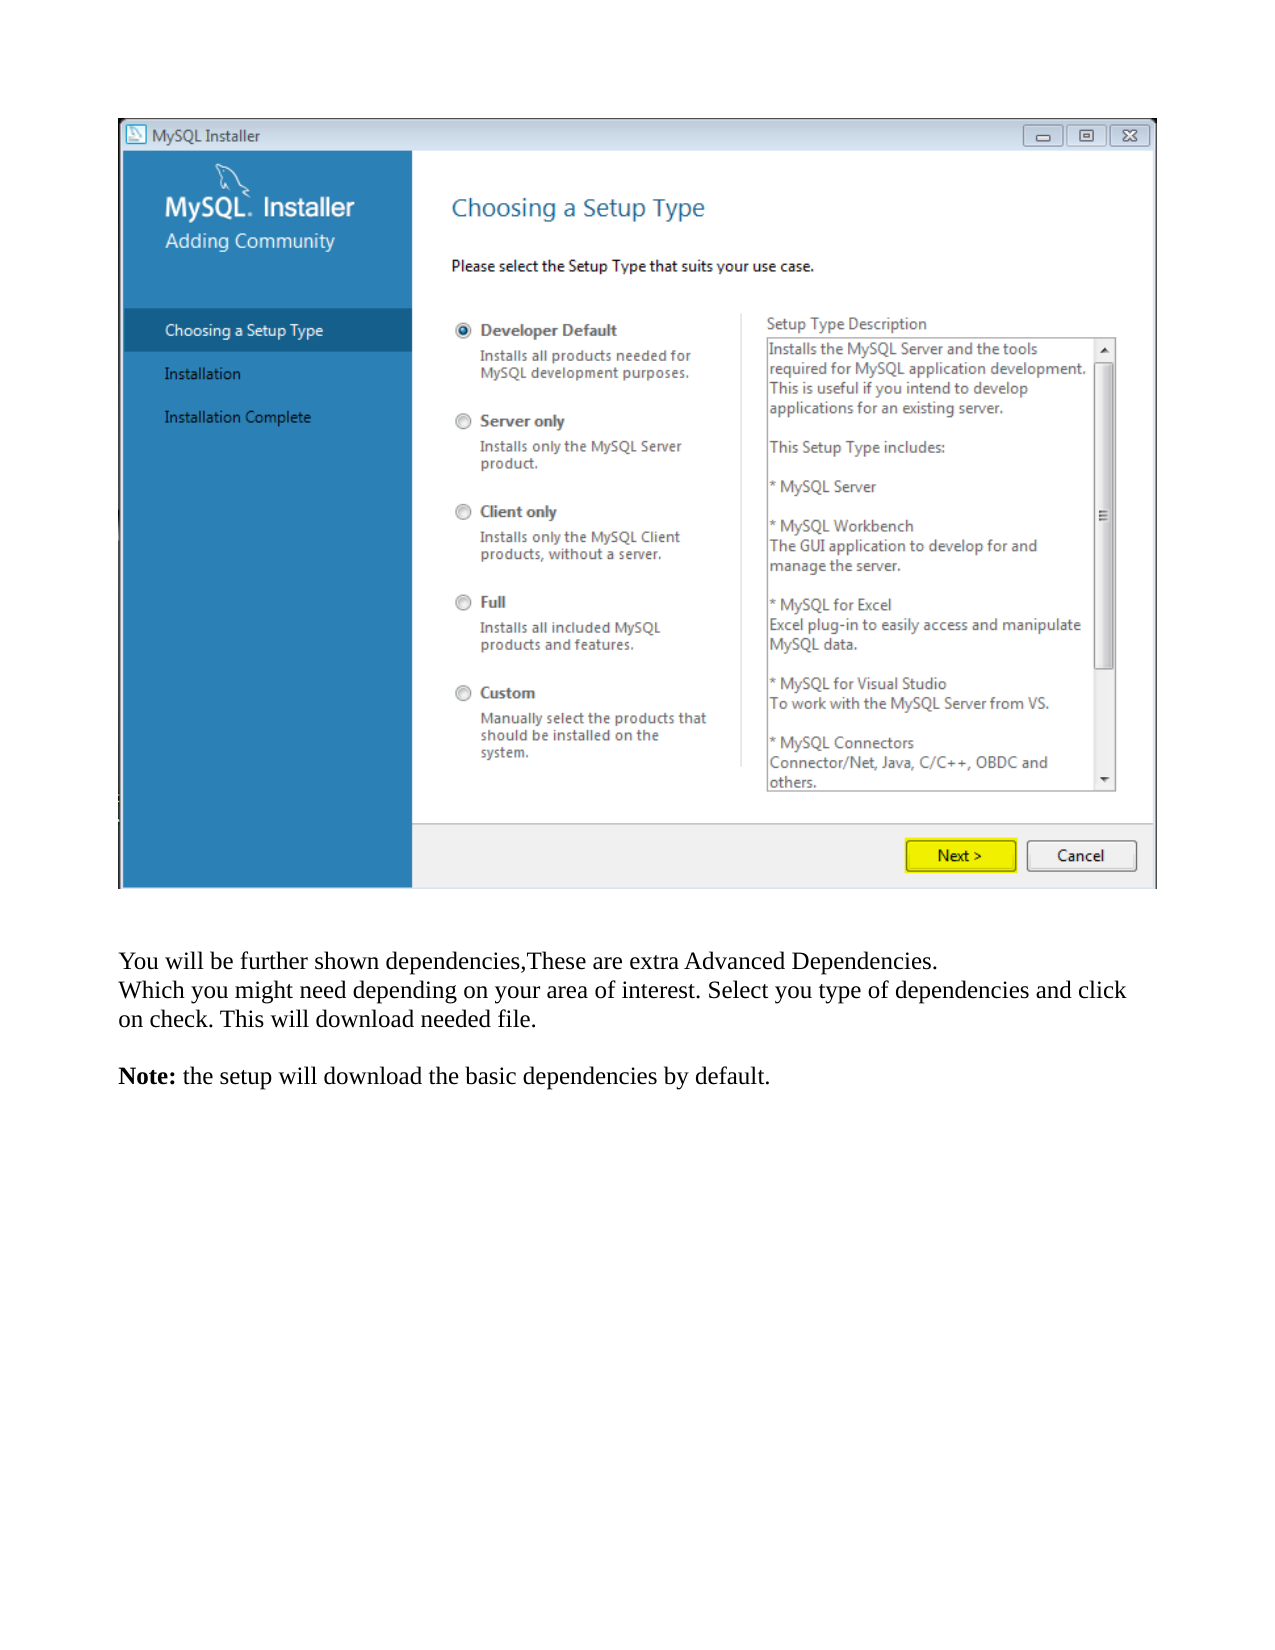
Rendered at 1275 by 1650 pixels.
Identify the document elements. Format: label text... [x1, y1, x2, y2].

text You will be further shown dependencies,These are extra Advanced Dependencies. [118, 946, 1157, 975]
picture [118, 118, 1157, 889]
text Which you might need depending on your area of interest. Select you type of dependencies and click on check. This will download needed file. [118, 975, 1157, 1033]
text Note: the setup will download the basic dependencies by default. [118, 1061, 1157, 1090]
